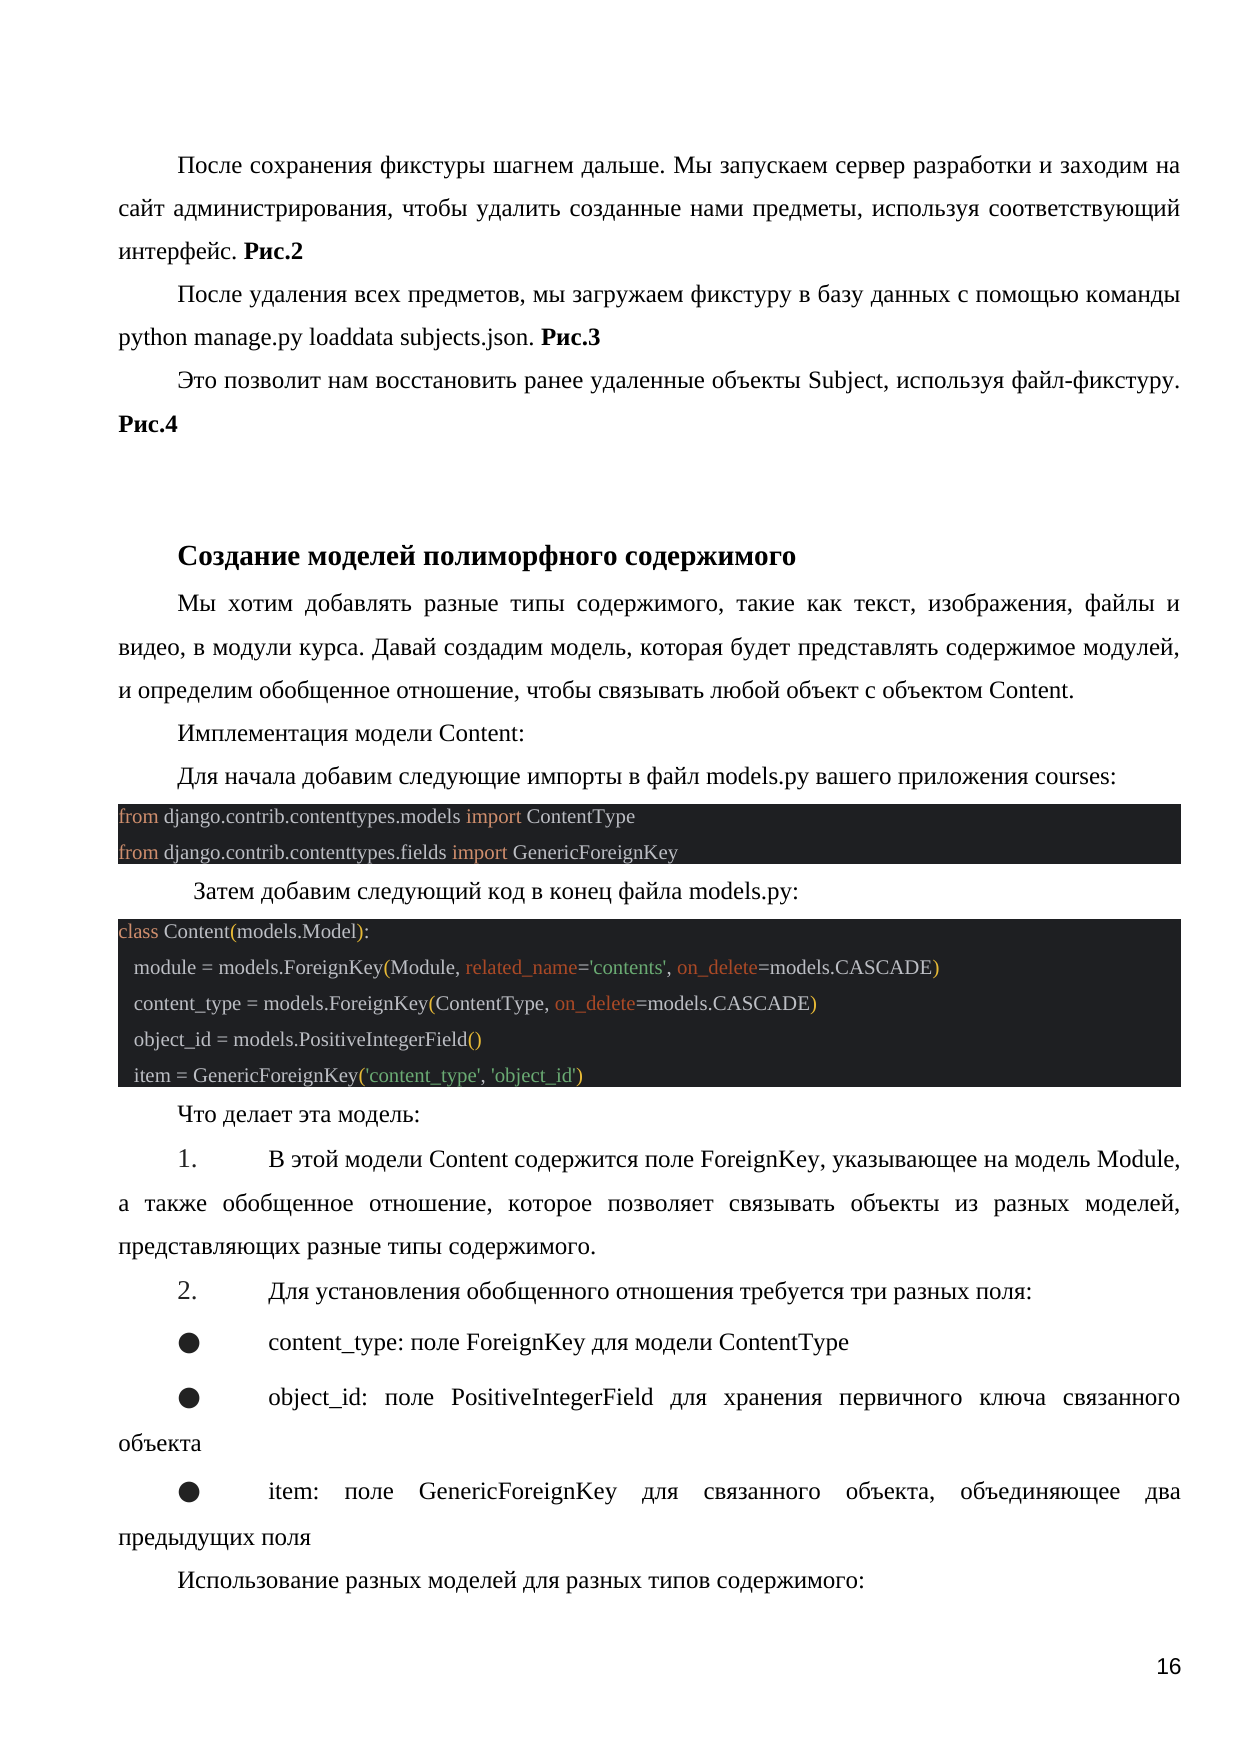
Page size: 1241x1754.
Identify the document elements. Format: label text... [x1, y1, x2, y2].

text Это позволит нам восстановить ранее удаленные объекты Subject, используя файл-фикстуру. Рис.4 [118, 366, 1181, 437]
text После удаления всех предметов, мы загружаем фикстуру в базу данных с помощью команды python manage.py loaddata subjects.json. Рис.3 [118, 279, 1181, 351]
text from django.contrib.contenttypes.fields import GenericForeignKey [118, 840, 1181, 864]
text После сохранения фикстуры шагнем дальше. Мы запускаем сервер разработки и заходим на сайт администрирования, чтобы удалить созданные нами предметы, используя соответствующий интерфейс. Рис.2 [118, 150, 1181, 265]
list object_id: поле PositiveIntegerField для хранения первичного ключа связанного объекта [118, 1376, 1181, 1456]
text Использование разных моделей для разных типов содержимого: [118, 1565, 1181, 1594]
text Мы хотим добавлять разные типы содержимого, такие как текст, изображения, файлы и видео, в модули курса. Давай создадим модель, которая будет представлять содержимое модулей, и определим обобщенное отношение, чтобы связывать любой объект с объектом Content. [118, 588, 1181, 703]
list В этой модели Content содержится поле ForeignKey, указывающее на модель Module, а также обобщенное отношение, которое позволяет связывать объекты из разных моделей, представляющих разные типы содержимого. [118, 1143, 1181, 1260]
text Что делает эта модель: [118, 1099, 1181, 1128]
text class Content(models.Model): [118, 919, 1181, 943]
list Для установления обобщенного отношения требуется три разных поля: [118, 1274, 1181, 1306]
text Для начала добавим следующие импорты в файл models.py вашего приложения courses: [118, 761, 1181, 790]
text object_id = models.PositiveIntegerField() [118, 1027, 1181, 1051]
text item = GenericForeignKey('content_type', 'object_id') [118, 1063, 1181, 1087]
list item: поле GenericForeignKey для связанного объекта, объединяющее два предыдущих поля [118, 1471, 1181, 1551]
list content_type: поле ForeignKey для модели ContentType [118, 1321, 1181, 1358]
text Затем добавим следующий код в конец файла models.py: [118, 876, 1181, 905]
text module = models.ForeignKey(Module, related_name='contents', on_delete=models.CASCADE) [118, 955, 1181, 979]
text content_type = models.ForeignKey(ContentType, on_delete=models.CASCADE) [118, 991, 1181, 1015]
text from django.contrib.contenttypes.models import ContentType [118, 804, 1181, 828]
text Создание моделей полиморфного содержимого [118, 538, 1181, 572]
text Имплементация модели Content: [118, 718, 1181, 747]
